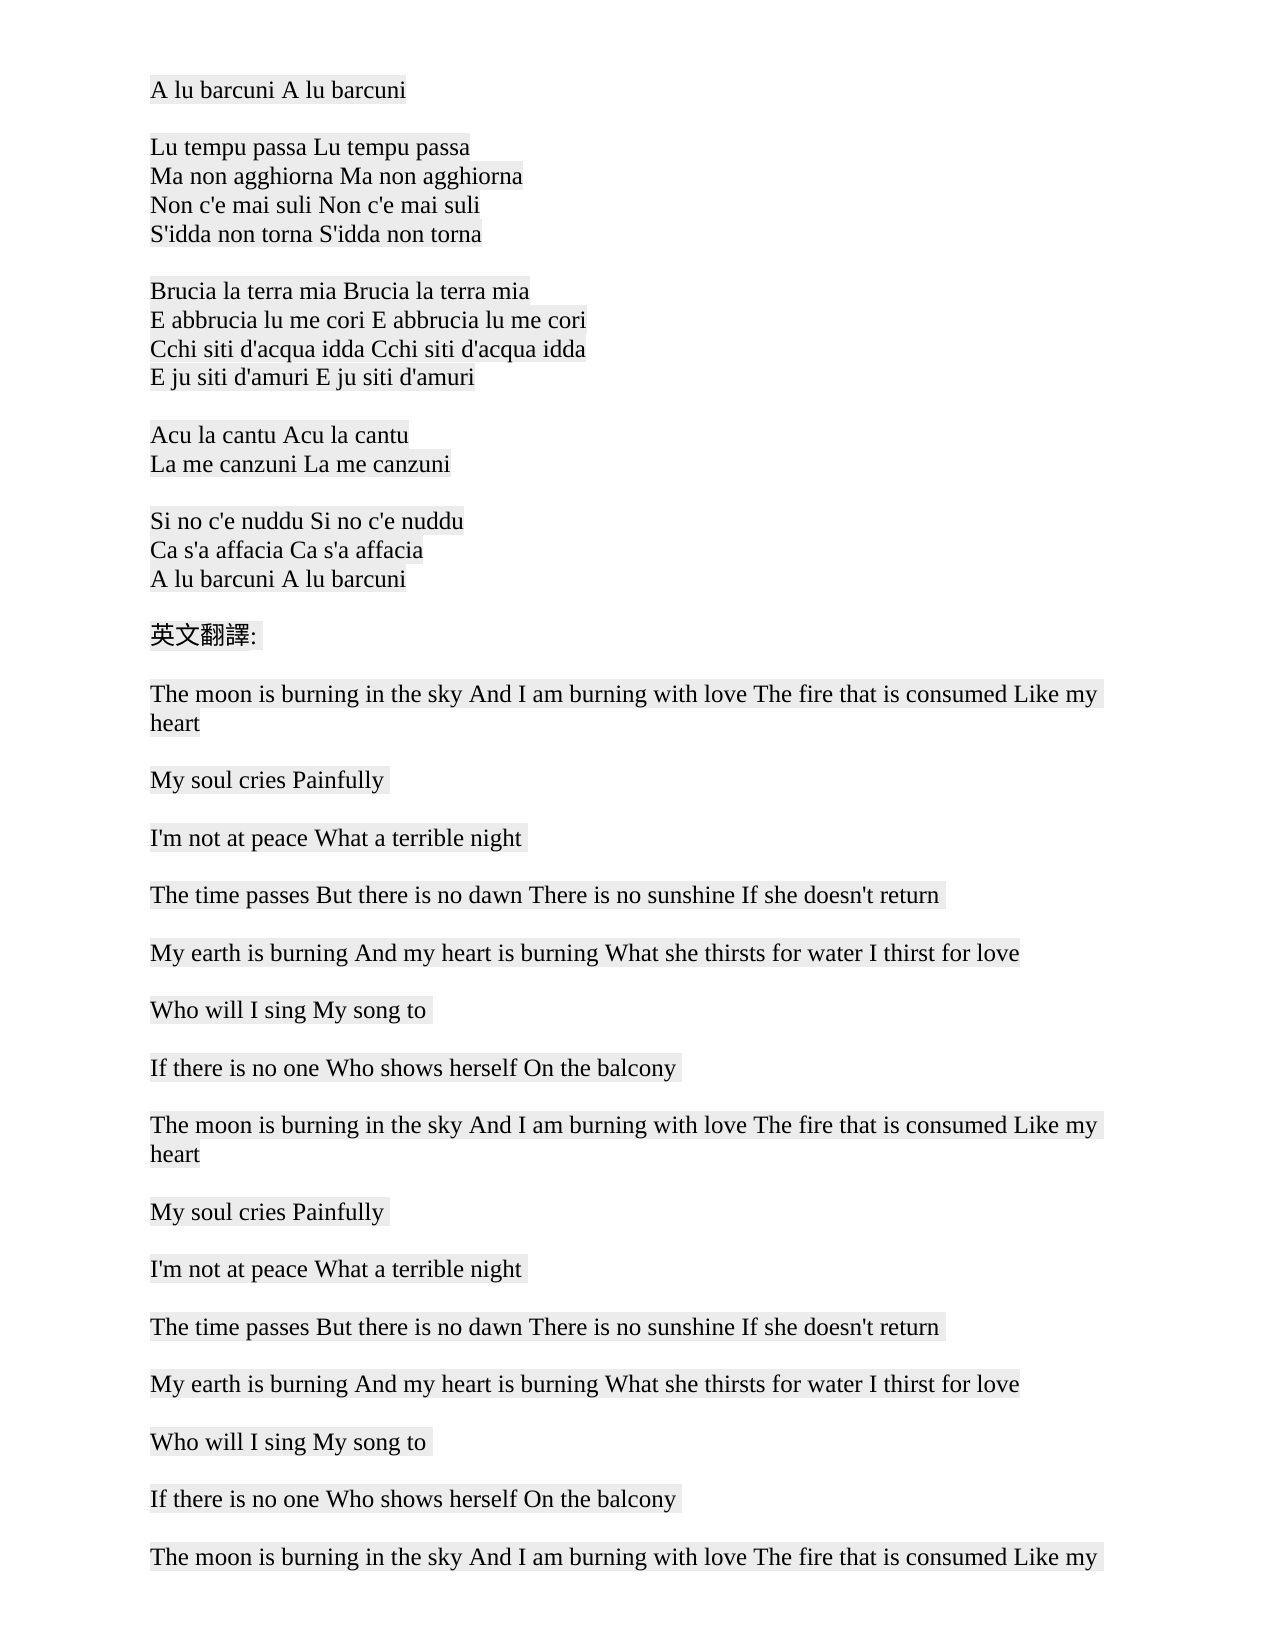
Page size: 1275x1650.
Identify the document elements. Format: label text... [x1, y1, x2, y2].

text A lu barcuni A lu barcuni Lu tempu passa Lu tempu passa Ma non agghiorna Ma non agghiorna Non c'e mai suli Non c'e mai suli S'idda non torna S'idda non torna Brucia la terra mia Brucia la terra mia E abbrucia lu me cori E abbrucia lu me cori Cchi siti d'acqua idda Cchi siti d'acqua idda E ju siti d'amuri E ju siti d'amuri Acu la cantu Acu la cantu La me canzuni La me canzuni Si no c'e nuddu Si no c'e nuddu Ca s'a affacia Ca s'a affacia A lu barcuni A lu barcuni 英文翻譯: The moon is burning in the sky And I am burning with love The fire that is consumed Like my heart My soul cries Painfully I'm not at peace What a terrible night The time passes But there is no dawn There is no sunshine If she doesn't return My earth is burning And my heart is burning What she thirsts for water I thirst for love Who will I sing My song to If there is no one Who shows herself On the balcony The moon is burning in the sky And I am burning with love The fire that is consumed Like my heart My soul cries Painfully I'm not at peace What a terrible night The time passes But there is no dawn There is no sunshine If she doesn't return My earth is burning And my heart is burning What she thirsts for water I thirst for love Who will I sing My song to If there is no one Who shows herself On the balcony The moon is burning in the sky And I am burning with love The fire that is consumed Like my [150, 75, 1125, 1571]
